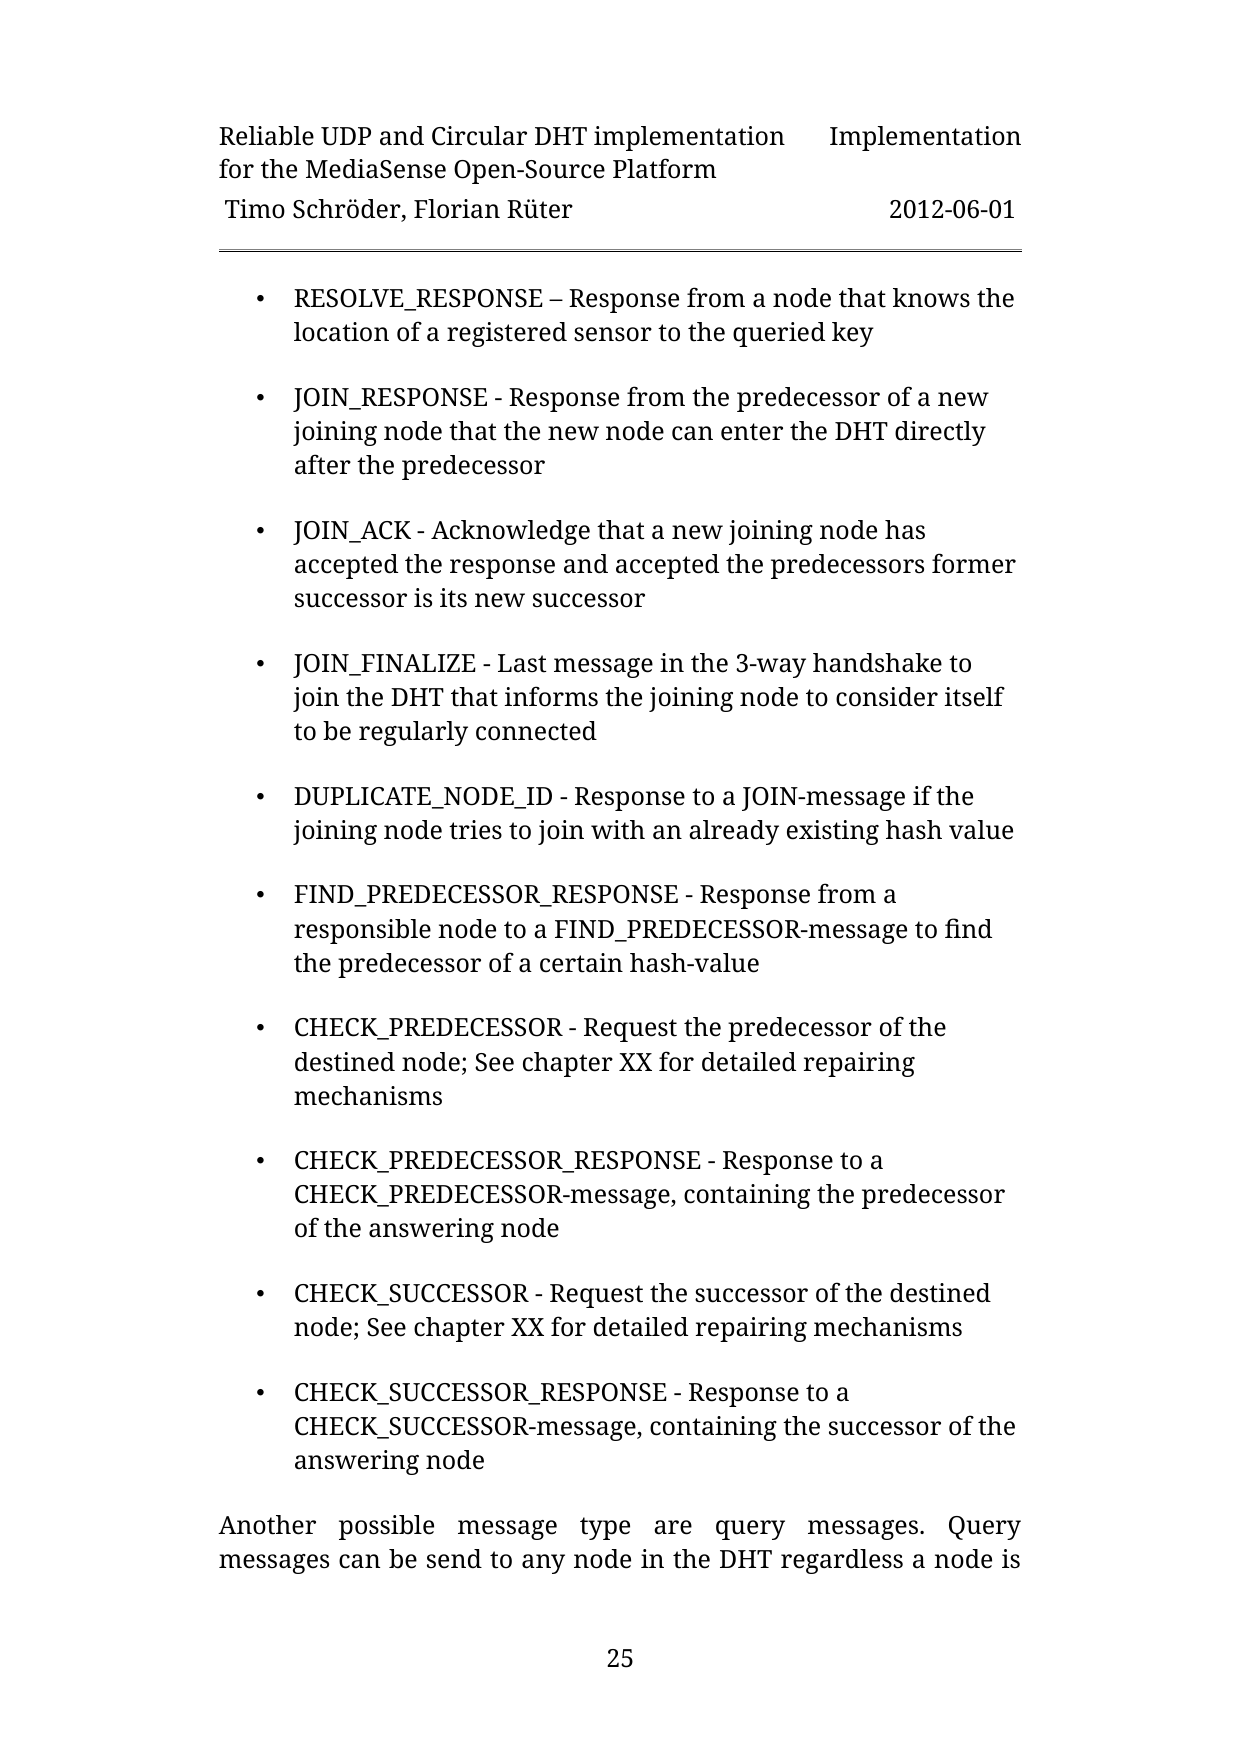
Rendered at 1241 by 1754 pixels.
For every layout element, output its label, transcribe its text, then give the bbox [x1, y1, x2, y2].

list JOIN_RESPONSE - Response from the predecessor of a new joining node that the new node can enter the DHT directly after the predecessor [256, 379, 1022, 482]
list FIND_PREDECESSOR_RESPONSE - Response from a responsible node to a FIND_PREDECESSOR-message to find the predecessor of a certain hash-value [256, 877, 1022, 979]
list JOIN_FINALIZE - Last message in the 3-way handshake to join the DHT that informs the joining node to consider itself to be regularly connected [256, 645, 1022, 748]
list RESOLVE_RESPONSE – Response from a node that knows the location of a registered sensor to the queried key [256, 281, 1022, 349]
list DUPLICATE_NODE_ID - Response to a JOIN-message if the joining node tries to join with an already existing hash value [256, 778, 1022, 846]
list CHECK_PREDECESSOR - Request the predecessor of the destined node; See chapter XX for detailed repairing mechanisms [256, 1010, 1022, 1112]
list JOIN_ACK - Acknowledge that a new joining node has accepted the response and accepted the predecessors former successor is its new successor [256, 512, 1022, 615]
text Another possible message type are query messages. Query messages can be send to any node in the DHT regardless a node is [218, 1508, 1022, 1576]
list CHECK_SUCCESSOR - Request the successor of the destined node; See chapter XX for detailed repairing mechanisms [256, 1276, 1022, 1344]
list CHECK_SUCCESSOR_RESPONSE - Response to a CHECK_SUCCESSOR-message, containing the successor of the answering node [256, 1375, 1022, 1477]
list CHECK_PREDECESSOR_RESPONSE - Response to a CHECK_PREDECESSOR-message, containing the predecessor of the answering node [256, 1143, 1022, 1245]
